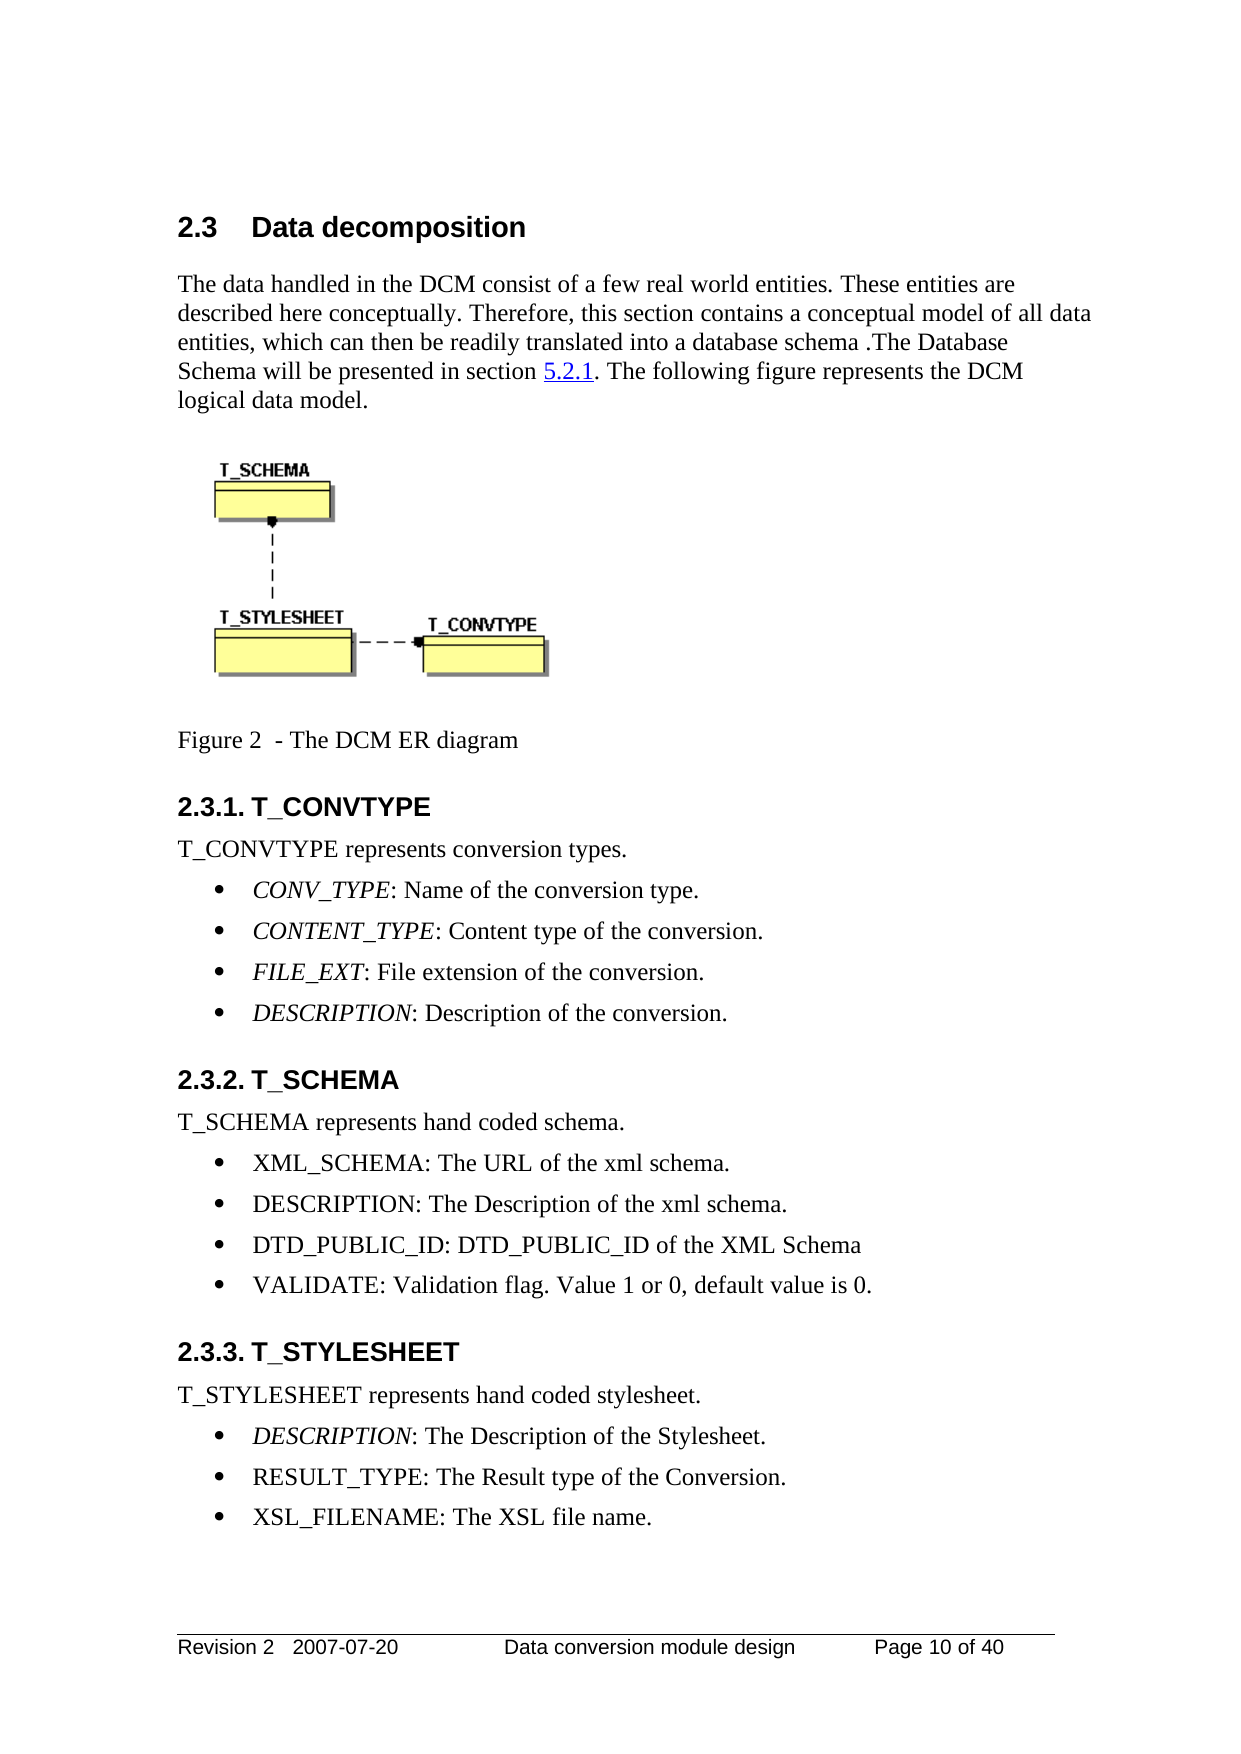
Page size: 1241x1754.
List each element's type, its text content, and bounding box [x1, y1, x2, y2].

list XSL_FILENAME: The XSL file name. [215, 1502, 1092, 1531]
picture [193, 434, 555, 705]
text T_STYLESHEET represents hand coded stylesheet. [177, 1380, 1092, 1409]
text Figure 2 - The DCM ER diagram [177, 725, 1092, 754]
list FILE_EXT: File extension of the conversion. [215, 957, 1092, 986]
list VALIDATE: Validation flag. Value 1 or 0, default value is 0. [215, 1270, 1092, 1299]
subtitle T_SCHEMA [177, 1063, 1092, 1094]
list DESCRIPTION: Description of the conversion. [215, 998, 1092, 1027]
list RESULT_TYPE: The Result type of the Conversion. [215, 1461, 1092, 1491]
subtitle T_STYLESHEET [177, 1336, 1092, 1367]
text T_CONVTYPE represents conversion types. [177, 834, 1092, 863]
list DESCRIPTION: The Description of the xml schema. [215, 1189, 1092, 1218]
text The data handled in the DCM consist of a few real world entities. These entities are described here conceptually. Therefore, this section contains a conceptual model of all data entities, which can then be readily translated into a database schema .The Database Schema will be presented in section 5.2.1. The following figure represents the DCM logical data model. [177, 269, 1092, 414]
subtitle T_CONVTYPE [177, 791, 1092, 822]
subtitle Data decomposition [177, 210, 1092, 244]
list CONV_TYPE: Name of the conversion type. [215, 875, 1092, 904]
list XML_SCHEMA: The URL of the xml schema. [215, 1148, 1092, 1177]
list CONTENT_TYPE: Content type of the conversion. [215, 916, 1092, 945]
text T_SCHEMA represents hand coded schema. [177, 1107, 1092, 1136]
list DTD_PUBLIC_ID: DTD_PUBLIC_ID of the XML Schema [215, 1229, 1092, 1259]
list DESCRIPTION: The Description of the Stylesheet. [215, 1421, 1092, 1450]
